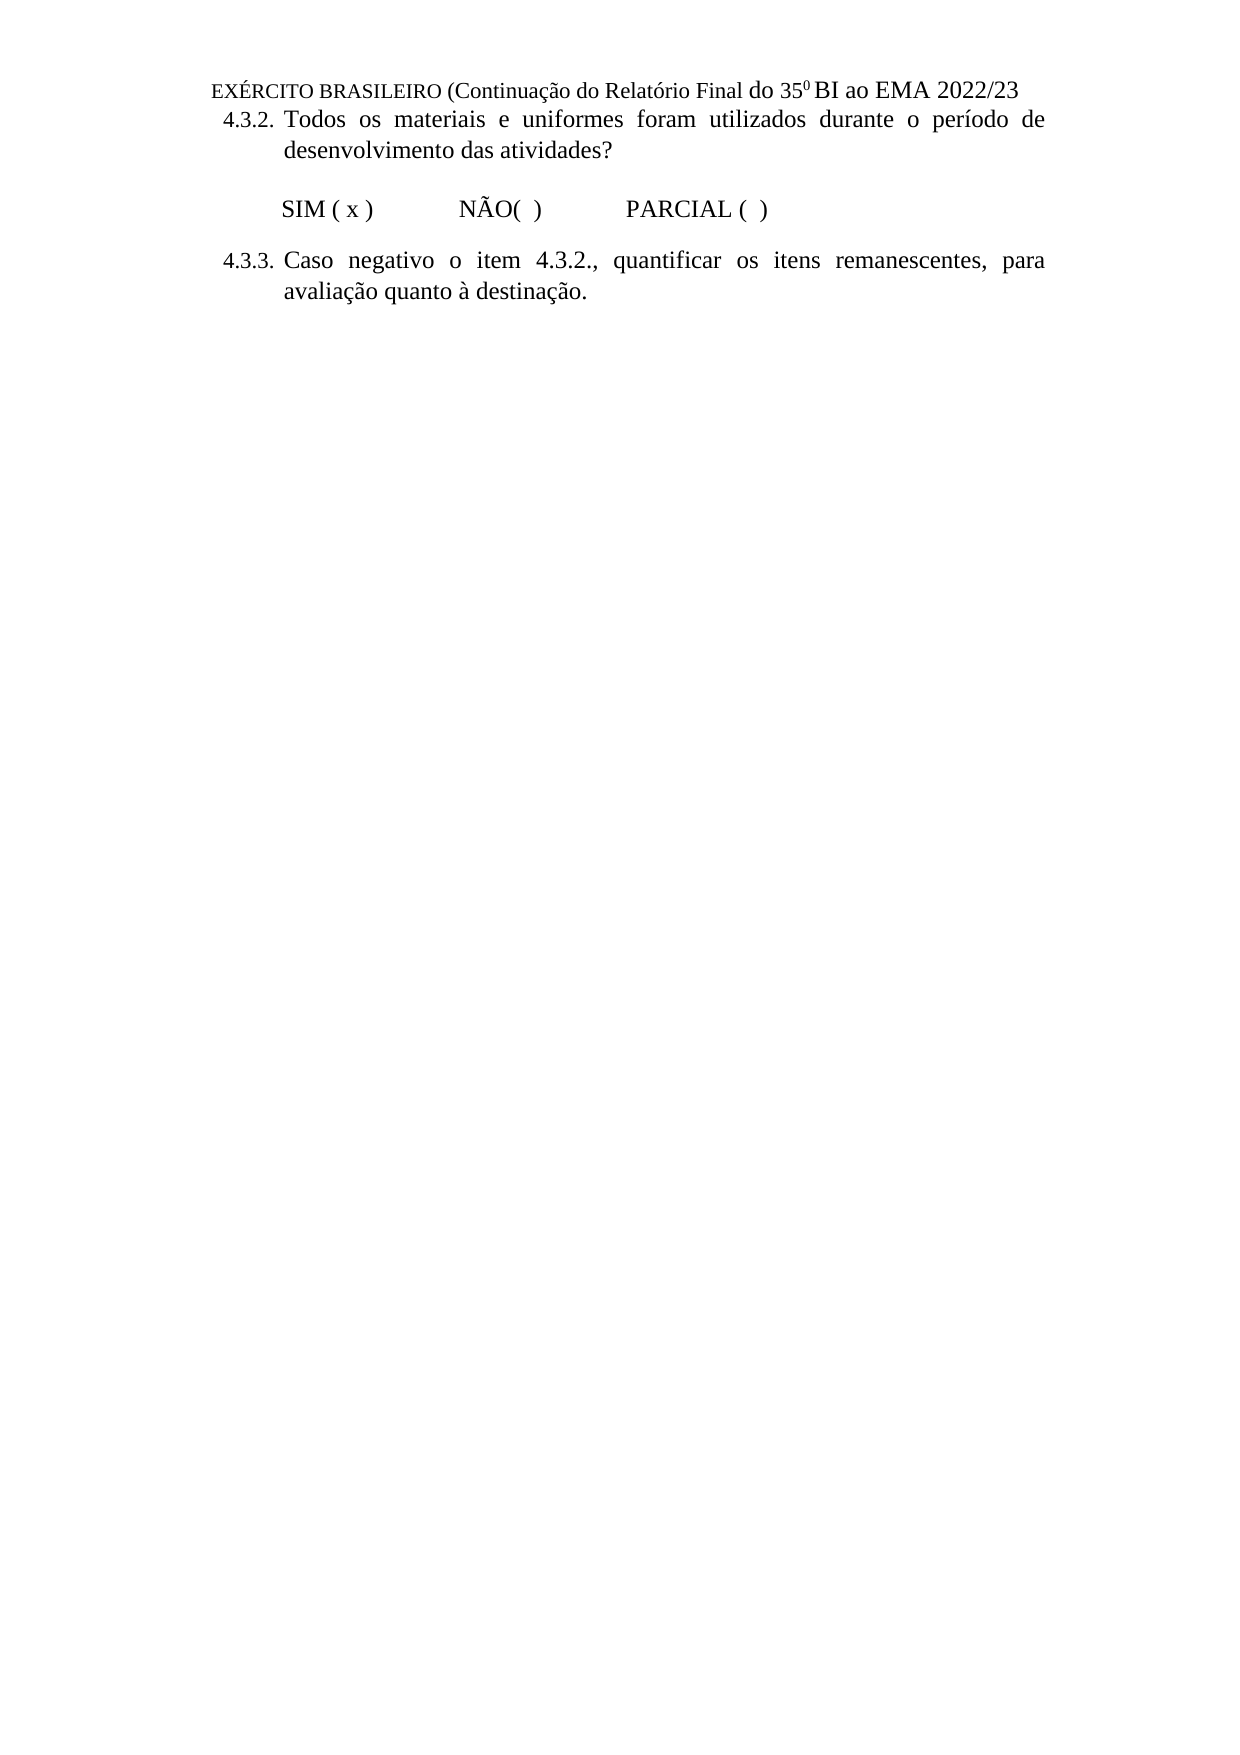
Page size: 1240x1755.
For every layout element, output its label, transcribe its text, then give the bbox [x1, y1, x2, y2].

list Caso negativo o item 4.3.2., quantificar os itens remanescentes, para avaliação quanto à destinação. [223, 245, 1046, 304]
list Todos os materiais e uniformes foram utilizados durante o período de desenvolvimento das atividades? [223, 104, 1046, 163]
text SIM ( x ) NÃO( ) PARCIAL ( ) [217, 194, 1047, 223]
